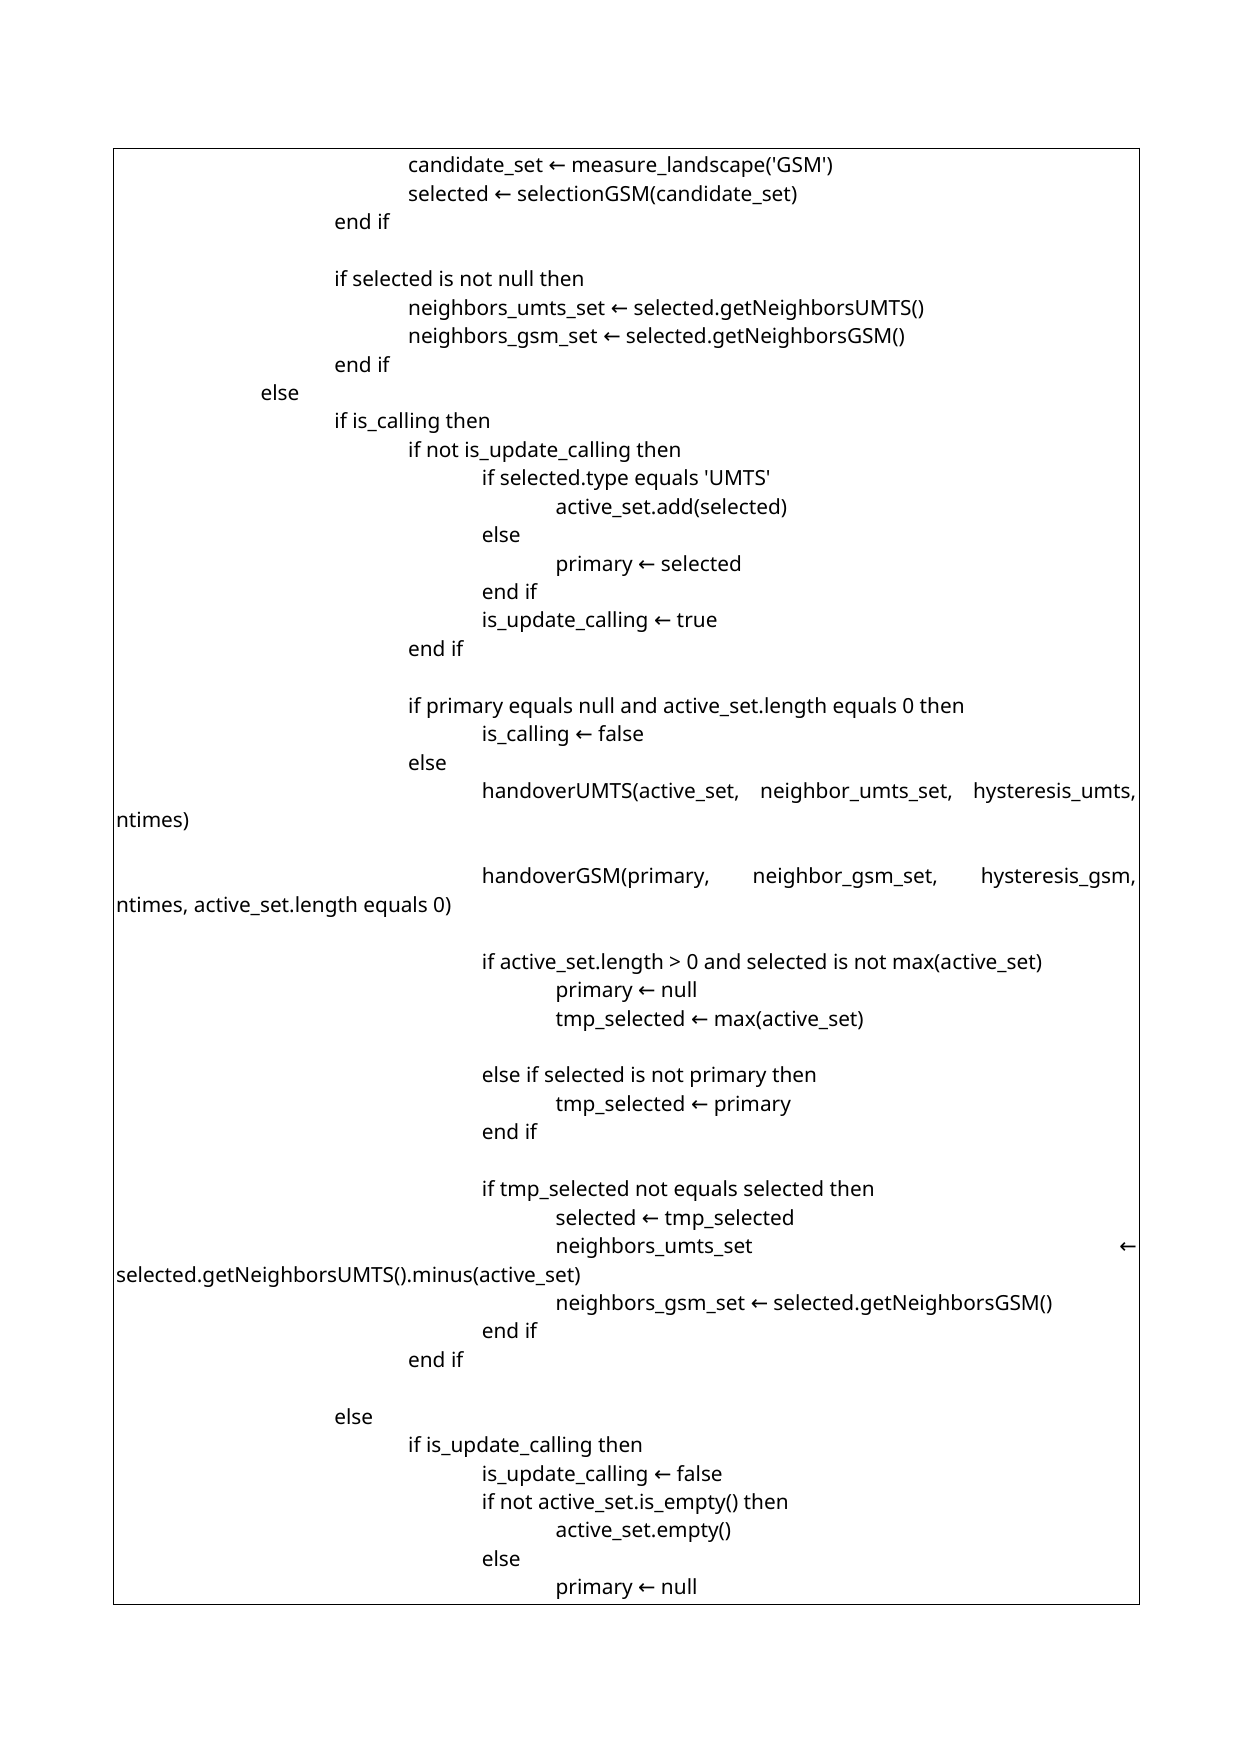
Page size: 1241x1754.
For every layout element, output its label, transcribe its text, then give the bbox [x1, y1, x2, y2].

text neighbors_umts_set ← selected.getNeighborsUMTS() [114, 290, 1139, 318]
text else if selected is not primary then [114, 1058, 1139, 1086]
text else [114, 1399, 1139, 1427]
text selected ← tmp_selected [114, 1200, 1139, 1228]
text if not is_update_calling then [114, 432, 1139, 460]
text if selected is not null then [114, 261, 1139, 290]
text neighbors_umts_set ← selected.getNeighborsUMTS().minus(active_set) [114, 1228, 1139, 1285]
text is_calling ← false [114, 716, 1139, 745]
text if not active_set.is_empty() then [114, 1484, 1139, 1513]
text end if [114, 631, 1139, 662]
text handoverUMTS(active_set, neighbor_umts_set, hysteresis_umts, ntimes) [114, 773, 1139, 833]
text neighbors_gsm_set ← selected.getNeighborsGSM() [114, 1285, 1139, 1313]
text else [114, 1541, 1139, 1569]
text active_set.add(selected) [114, 489, 1139, 517]
text selected ← selectionGSM(candidate_set) [114, 176, 1139, 204]
text primary ← selected [114, 546, 1139, 574]
text neighbors_gsm_set ← selected.getNeighborsGSM() [114, 318, 1139, 347]
text if active_set.length > 0 and selected is not max(active_set) [114, 944, 1139, 972]
text is_update_calling ← true [114, 603, 1139, 631]
text end if [114, 347, 1139, 375]
text end if [114, 574, 1139, 603]
text end if [114, 1313, 1139, 1342]
text handoverGSM(primary, neighbor_gsm_set, hysteresis_gsm, ntimes, active_set.length equals 0) [114, 858, 1139, 918]
text else [114, 375, 1139, 403]
text end if [114, 204, 1139, 236]
text if tmp_selected not equals selected then [114, 1171, 1139, 1200]
text primary ← null [114, 1569, 1139, 1604]
text primary ← null [114, 972, 1139, 1001]
text is_update_calling ← false [114, 1456, 1139, 1484]
text else [114, 517, 1139, 546]
text candidate_set ← measure_landscape('GSM') [114, 149, 1139, 176]
text if primary equals null and active_set.length equals 0 then [114, 688, 1139, 716]
text else [114, 745, 1139, 773]
text if selected.type equals 'UMTS' [114, 460, 1139, 489]
text tmp_selected ← primary [114, 1086, 1139, 1114]
text end if [114, 1114, 1139, 1146]
text end if [114, 1342, 1139, 1373]
text if is_calling then [114, 403, 1139, 432]
text active_set.empty() [114, 1513, 1139, 1541]
text tmp_selected ← max(active_set) [114, 1001, 1139, 1032]
text if is_update_calling then [114, 1427, 1139, 1456]
